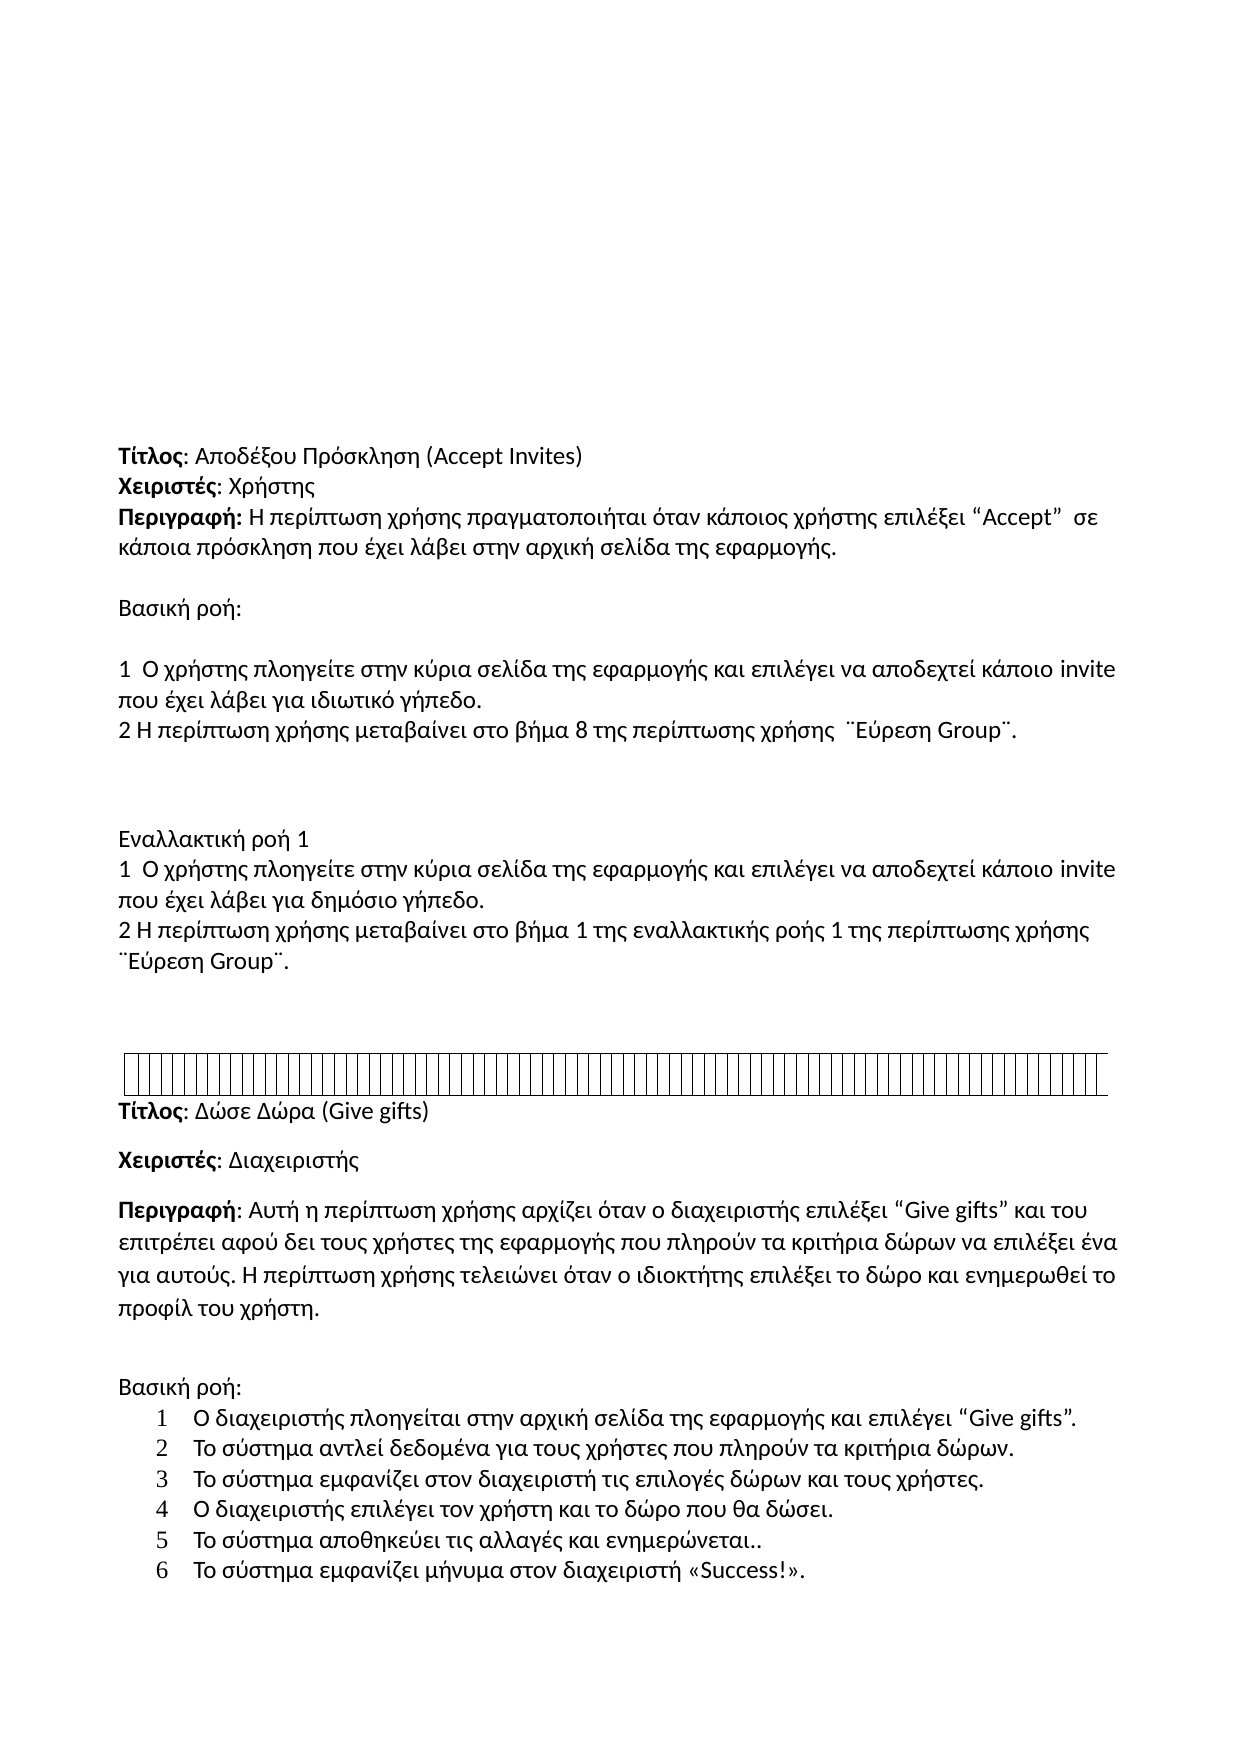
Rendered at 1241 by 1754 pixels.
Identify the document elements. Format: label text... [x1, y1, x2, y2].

table_header [139, 1054, 149, 1095]
list 2 Η περίπτωση χρήσης μεταβαίνει στο βήμα 8 της περίπτωσης χρήσης ¨Εύρεση Group¨. [118, 715, 1122, 745]
table_header [993, 1054, 1004, 1095]
table_header [323, 1054, 334, 1095]
table_header [474, 1054, 484, 1095]
table_header [901, 1054, 912, 1095]
table_header [624, 1054, 634, 1095]
table_header [312, 1054, 322, 1095]
table_header [693, 1054, 704, 1095]
table_header [173, 1054, 184, 1095]
table_header [762, 1054, 773, 1095]
table_header [439, 1054, 449, 1095]
table_header [335, 1054, 346, 1095]
table_header [982, 1054, 992, 1095]
table_header [370, 1054, 380, 1095]
table_header [913, 1054, 923, 1095]
table_header [554, 1054, 565, 1095]
table_header [531, 1054, 542, 1095]
table_header [612, 1054, 623, 1095]
text Χειριστές: Διαχειριστής [118, 1145, 1122, 1175]
table_header [150, 1054, 161, 1095]
table_header [970, 1054, 981, 1095]
table_header [924, 1054, 934, 1095]
table_header [185, 1054, 196, 1095]
table_header [566, 1054, 577, 1095]
table_header [820, 1054, 831, 1095]
table_header [231, 1054, 242, 1095]
table_header [635, 1054, 646, 1095]
table_header [254, 1054, 265, 1095]
text Χειριστές: Χρήστης [118, 471, 1122, 501]
table_header [785, 1054, 796, 1095]
table_header [947, 1054, 958, 1095]
list 1 Ο χρήστης πλοηγείτε στην κύρια σελίδα της εφαρμογής και επιλέγει να αποδεχτεί κάποιο invite που έχει λάβει για δημόσιο γήπεδο. [118, 853, 1122, 914]
table_header [878, 1054, 888, 1095]
table_header [289, 1054, 299, 1095]
table_header [728, 1054, 738, 1095]
list 2 Η περίπτωση χρήσης μεταβαίνει στο βήμα 1 της εναλλακτικής ροής 1 της περίπτωσης χρήσης ¨Εύρεση Group¨. [118, 914, 1122, 976]
table_header [589, 1054, 600, 1095]
list Το σύστημα αντλεί δεδομένα για τους χρήστες που πληρούν τα κριτήρια δώρων. [156, 1433, 1122, 1463]
list Το σύστημα εμφανίζει μήνυμα στον διαχειριστή «Success!». [156, 1555, 1122, 1585]
table_header [393, 1054, 403, 1095]
table_header [197, 1054, 207, 1095]
table_header [381, 1054, 392, 1095]
list Ο διαχειριστής επιλέγει τον χρήστη και το δώρο που θα δώσει. [156, 1494, 1122, 1524]
table_header [427, 1054, 438, 1095]
table_header [705, 1054, 715, 1095]
table_header [358, 1054, 369, 1095]
text Τίτλος: Αποδέξου Πρόσκληση (Accept Invites) [118, 440, 1122, 471]
table_header [809, 1054, 819, 1095]
table_header [520, 1054, 530, 1095]
table_header [716, 1054, 727, 1095]
table_header [866, 1054, 877, 1095]
table_header [450, 1054, 461, 1095]
table_header [1028, 1054, 1038, 1095]
table_header [832, 1054, 842, 1095]
table_header [266, 1054, 276, 1095]
table_header [601, 1054, 611, 1095]
table_header [1097, 1054, 1108, 1095]
table_header [578, 1054, 588, 1095]
table_header [1016, 1054, 1027, 1095]
table_header [543, 1054, 553, 1095]
table_header [416, 1054, 426, 1095]
text Βασική ροή: [118, 1372, 1122, 1402]
table_header [682, 1054, 692, 1095]
table_header [243, 1054, 253, 1095]
table_header [1039, 1054, 1050, 1095]
table_header [462, 1054, 473, 1095]
table_header [751, 1054, 761, 1095]
text Τίτλος: Δώσε Δώρα (Give gifts) [118, 1095, 1122, 1126]
table_header [935, 1054, 946, 1095]
table_header [774, 1054, 784, 1095]
table_header [277, 1054, 288, 1095]
table_header [404, 1054, 415, 1095]
table_header [220, 1054, 230, 1095]
table_header [125, 1054, 138, 1095]
table_header [1086, 1054, 1096, 1095]
table_header [485, 1054, 496, 1095]
table_header [843, 1054, 854, 1095]
table_header [162, 1054, 172, 1095]
table_header [1063, 1054, 1073, 1095]
table_header [1005, 1054, 1015, 1095]
table_header [1074, 1054, 1085, 1095]
text Περιγραφή: Η περίπτωση χρήσης πραγματοποιήται όταν κάποιος χρήστης επιλέξει “Accept” σε κάποια πρόσκληση που έχει λάβει στην αρχική σελίδα της εφαρμογής. [118, 501, 1122, 562]
table_header [647, 1054, 657, 1095]
list Ο διαχειριστής πλοηγείται στην αρχική σελίδα της εφαρμογής και επιλέγει “Give gifts”. [156, 1402, 1122, 1433]
table_header [208, 1054, 219, 1095]
table_header [508, 1054, 519, 1095]
text Βασική ροή: [118, 593, 1122, 623]
table_header [797, 1054, 808, 1095]
table_header [670, 1054, 681, 1095]
table_header [889, 1054, 900, 1095]
list Το σύστημα εμφανίζει στον διαχειριστή τις επιλογές δώρων και τους χρήστες. [156, 1463, 1122, 1494]
text Περιγραφή: Αυτή η περίπτωση χρήσης αρχίζει όταν ο διαχειριστής επιλέξει “Give gifts” και του επιτρέπει αφού δει τους χρήστες της εφαρμογής που πληρούν τα κριτήρια δώρων να επιλέξει ένα για αυτούς. Η περίπτωση χρήσης τελειώνει όταν ο ιδιοκτήτης επιλέξει το δώρο και ενημερωθεί το προφίλ του χρήστη. [118, 1194, 1122, 1322]
table_header [959, 1054, 969, 1095]
list 1 Ο χρήστης πλοηγείτε στην κύρια σελίδα της εφαρμογής και επιλέγει να αποδεχτεί κάποιο invite που έχει λάβει για ιδιωτικό γήπεδο. [118, 654, 1122, 715]
list Εναλλακτική ροή 1 [118, 823, 1122, 853]
table_header [658, 1054, 669, 1095]
table_header [300, 1054, 311, 1095]
table_header [497, 1054, 507, 1095]
table_header [1051, 1054, 1062, 1095]
table_header [855, 1054, 865, 1095]
table_header [347, 1054, 357, 1095]
list Το σύστημα αποθηκεύει τις αλλαγές και ενημερώνεται.. [156, 1524, 1122, 1555]
table_header [739, 1054, 750, 1095]
